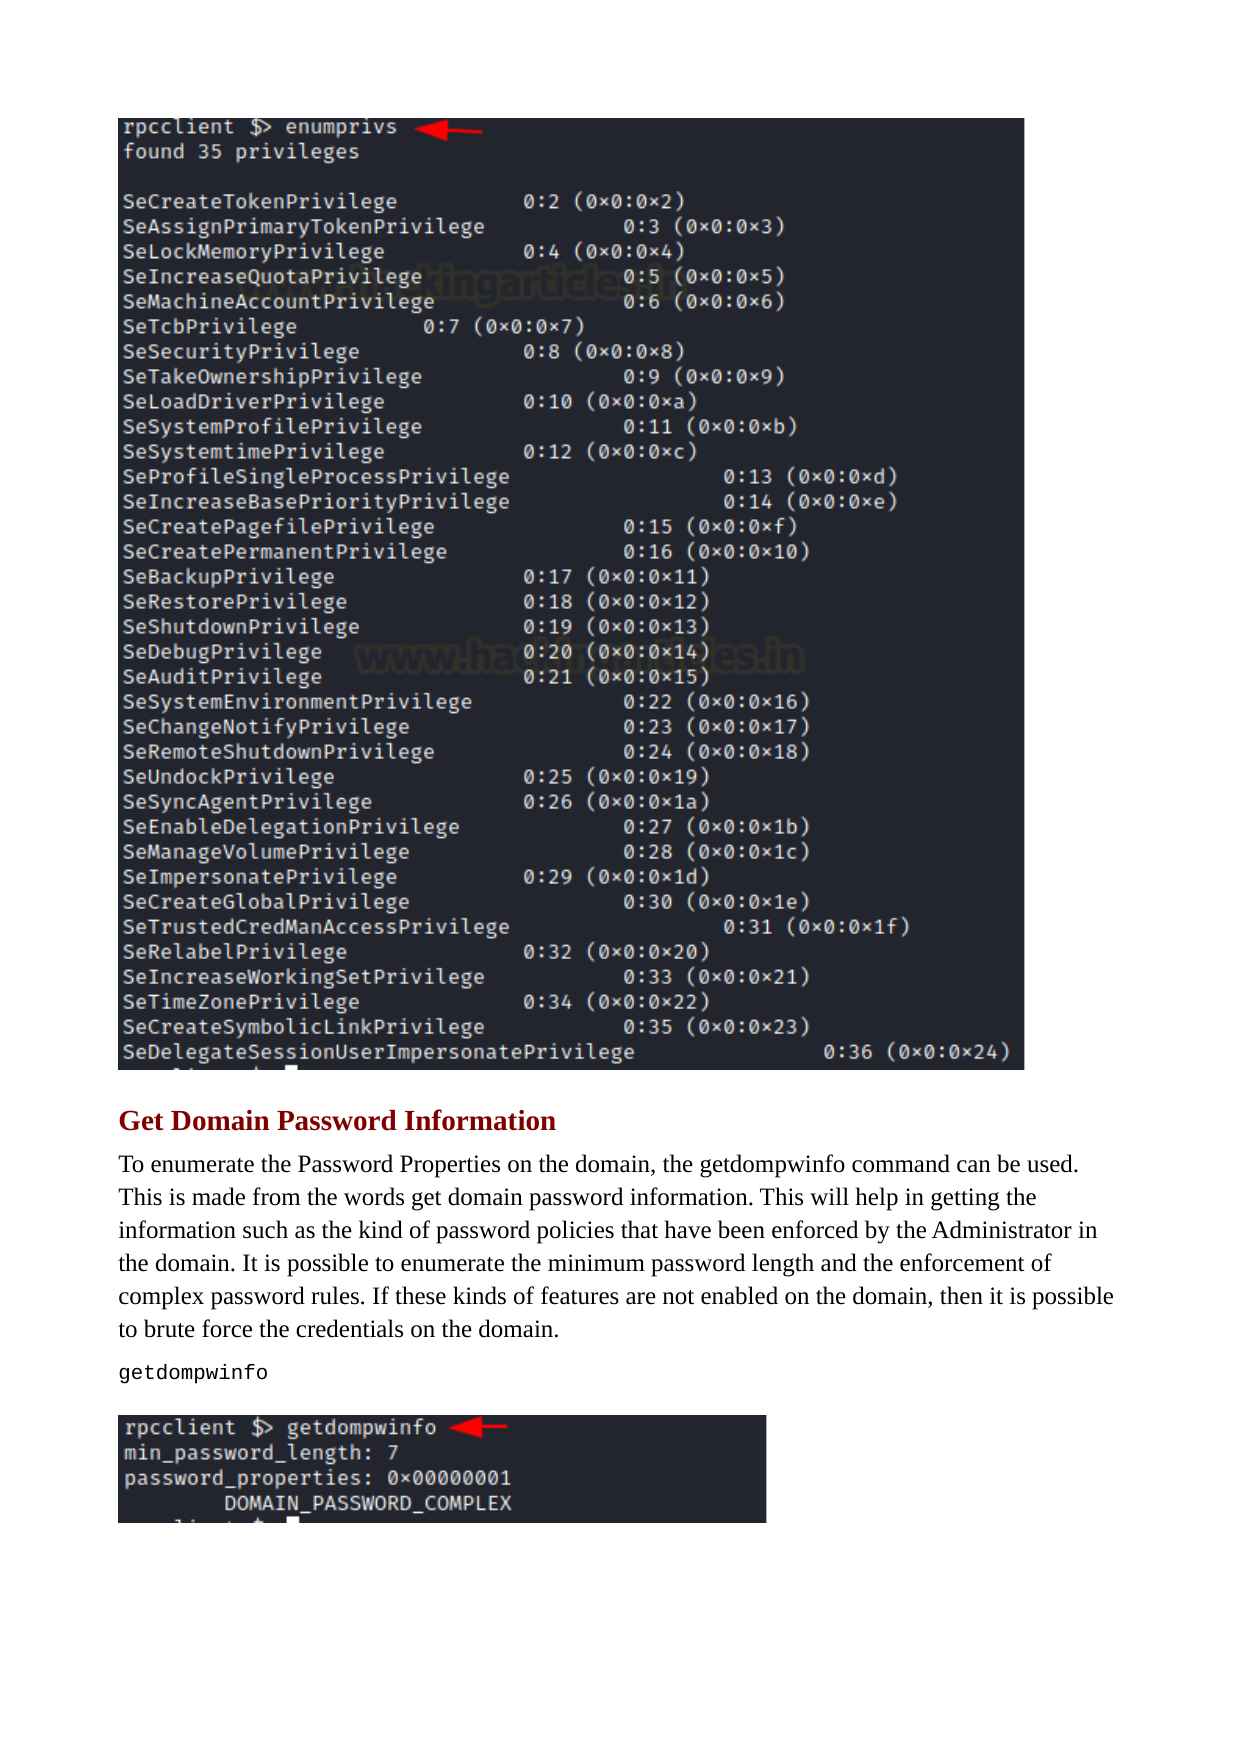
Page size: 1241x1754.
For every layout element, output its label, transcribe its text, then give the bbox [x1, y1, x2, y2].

text getdompwinfo [118, 1362, 1122, 1386]
text To enumerate the Password Properties on the domain, the getdompwinfo command can be used. This is made from the words get domain password information. This will help in getting the information such as the kind of password policies that have been enforced by the Administrator in the domain. It is possible to enumerate the minimum password length and the enforcement of complex password rules. If these kinds of features are not enabled on the domain, then it is possible to brute force the credentials on the domain. [118, 1149, 1122, 1343]
picture [118, 118, 1025, 1070]
subtitle Get Domain Password Information [118, 1103, 1122, 1137]
picture [118, 1415, 767, 1523]
